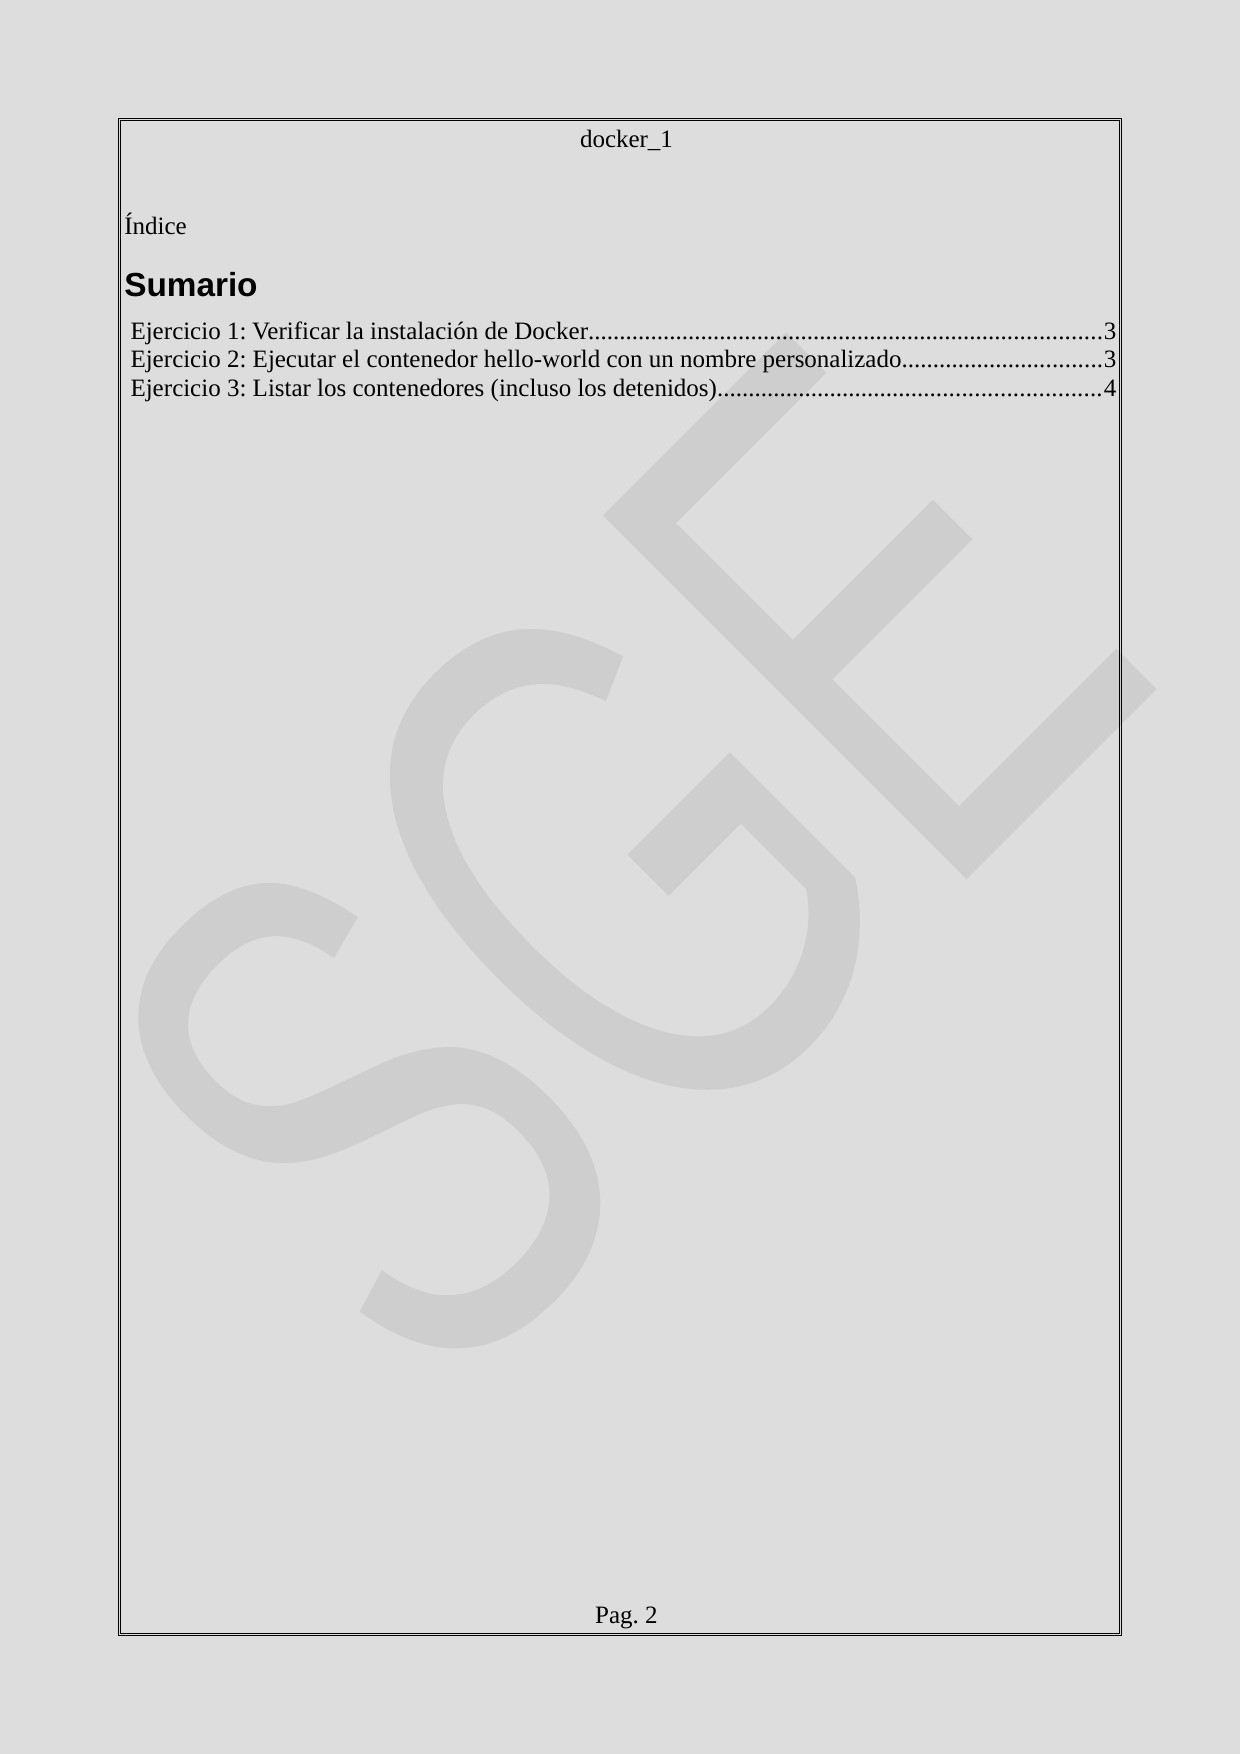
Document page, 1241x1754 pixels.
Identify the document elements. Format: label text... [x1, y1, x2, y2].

text Ejercicio 2: Ejecutar el contenedor hello-world con un nombre personalizado 3 [799, 344, 1116, 373]
text Ejercicio 3: Listar los contenedores (incluso los detenidos) 4 [124, 373, 744, 402]
subtitle Sumario [124, 265, 1116, 303]
text Ejercicio 3: Listar los contenedores (incluso los detenidos) 4 [799, 373, 1116, 402]
text Ejercicio 1: Verificar la instalación de Docker 3 [124, 316, 1116, 344]
text Índice [124, 211, 1116, 240]
text Ejercicio 2: Ejecutar el contenedor hello-world con un nombre personalizado 3 [124, 344, 773, 373]
